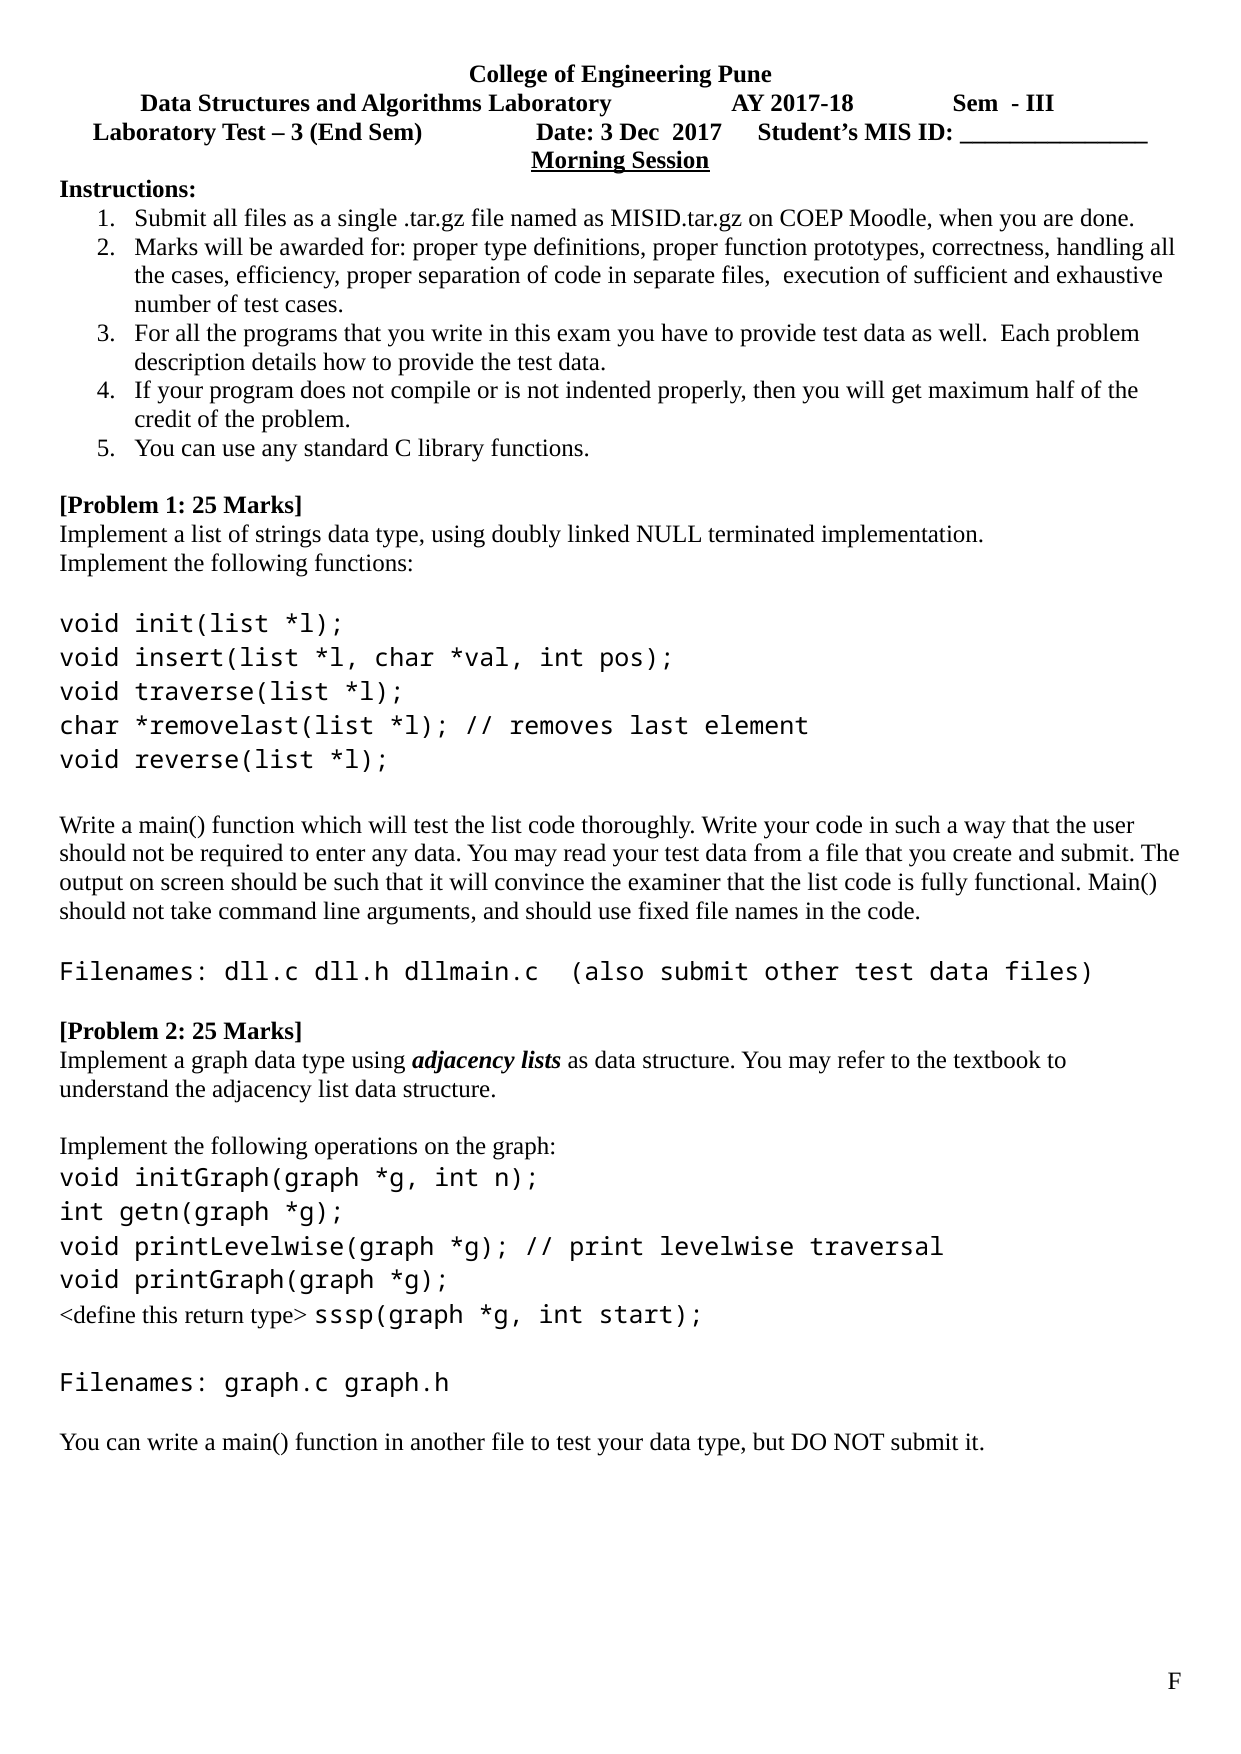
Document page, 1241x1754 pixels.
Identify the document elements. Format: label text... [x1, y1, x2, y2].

list You can use any standard C library functions. [97, 433, 1181, 462]
text Data Structures and Algorithms Laboratory AY 2017-18 Sem - III [59, 88, 1181, 117]
text You can write a main() function in another file to test your data type, but DO NOT submit it. [59, 1427, 1181, 1456]
text void insert(list *l, char *val, int pos); [59, 639, 1181, 673]
text Filenames: dll.c dll.h dllmain.c (also submit other test data files) [59, 953, 1181, 987]
text Implement the following operations on the graph: [59, 1131, 1181, 1160]
text Implement a graph data type using adjacency lists as data structure. You may refer to the textbook to understand the adjacency list data structure. [59, 1045, 1181, 1102]
text Implement a list of strings data type, using doubly linked NULL terminated implementation. [59, 519, 1181, 548]
list Marks will be awarded for: proper type definitions, proper function prototypes, correctness, handling all the cases, efficiency, proper separation of code in separate files, execution of sufficient and exhaustive number of test cases. [97, 232, 1181, 318]
text Implement the following functions: [59, 548, 1181, 577]
text int getn(graph *g); [59, 1194, 1181, 1228]
text Morning Session [59, 145, 1181, 174]
text Write a main() function which will test the list code thoroughly. Write your code in such a way that the user should not be required to enter any data. You may read your test data from a file that you create and submit. The output on screen should be such that it will convince the examiner that the list code is fully functional. Main() should not take command line arguments, and should use fixed file names in the code. [59, 810, 1181, 925]
list For all the programs that you write in this exam you have to provide test data as well. Each problem description details how to provide the test data. [97, 318, 1181, 375]
text char *removelast(list *l); // removes last element [59, 707, 1181, 742]
text Filenames: graph.c graph.h [59, 1364, 1181, 1398]
list If your program does not compile or is not indented properly, then you will get maximum half of the credit of the problem. [97, 375, 1181, 433]
list Submit all files as a single .tar.gz file named as MISID.tar.gz on COEP Moodle, when you are done. [97, 203, 1181, 232]
text void initGraph(graph *g, int n); [59, 1160, 1181, 1194]
text void printGraph(graph *g); [59, 1262, 1181, 1296]
text College of Engineering Pune [59, 59, 1181, 88]
text <define this return type> sssp(graph *g, int start); [59, 1296, 1181, 1330]
text [Problem 1: 25 Marks] [59, 490, 1181, 519]
text void traverse(list *l); [59, 673, 1181, 707]
text [Problem 2: 25 Marks] [59, 1016, 1181, 1045]
text Instructions: [59, 174, 1181, 203]
text void init(list *l); [59, 605, 1181, 639]
text void reverse(list *l); [59, 742, 1181, 776]
text void printLevelwise(graph *g); // print levelwise traversal [59, 1228, 1181, 1262]
text Laboratory Test – 3 (End Sem) Date: 3 Dec 2017 Student’s MIS ID: _______________ [59, 117, 1181, 145]
